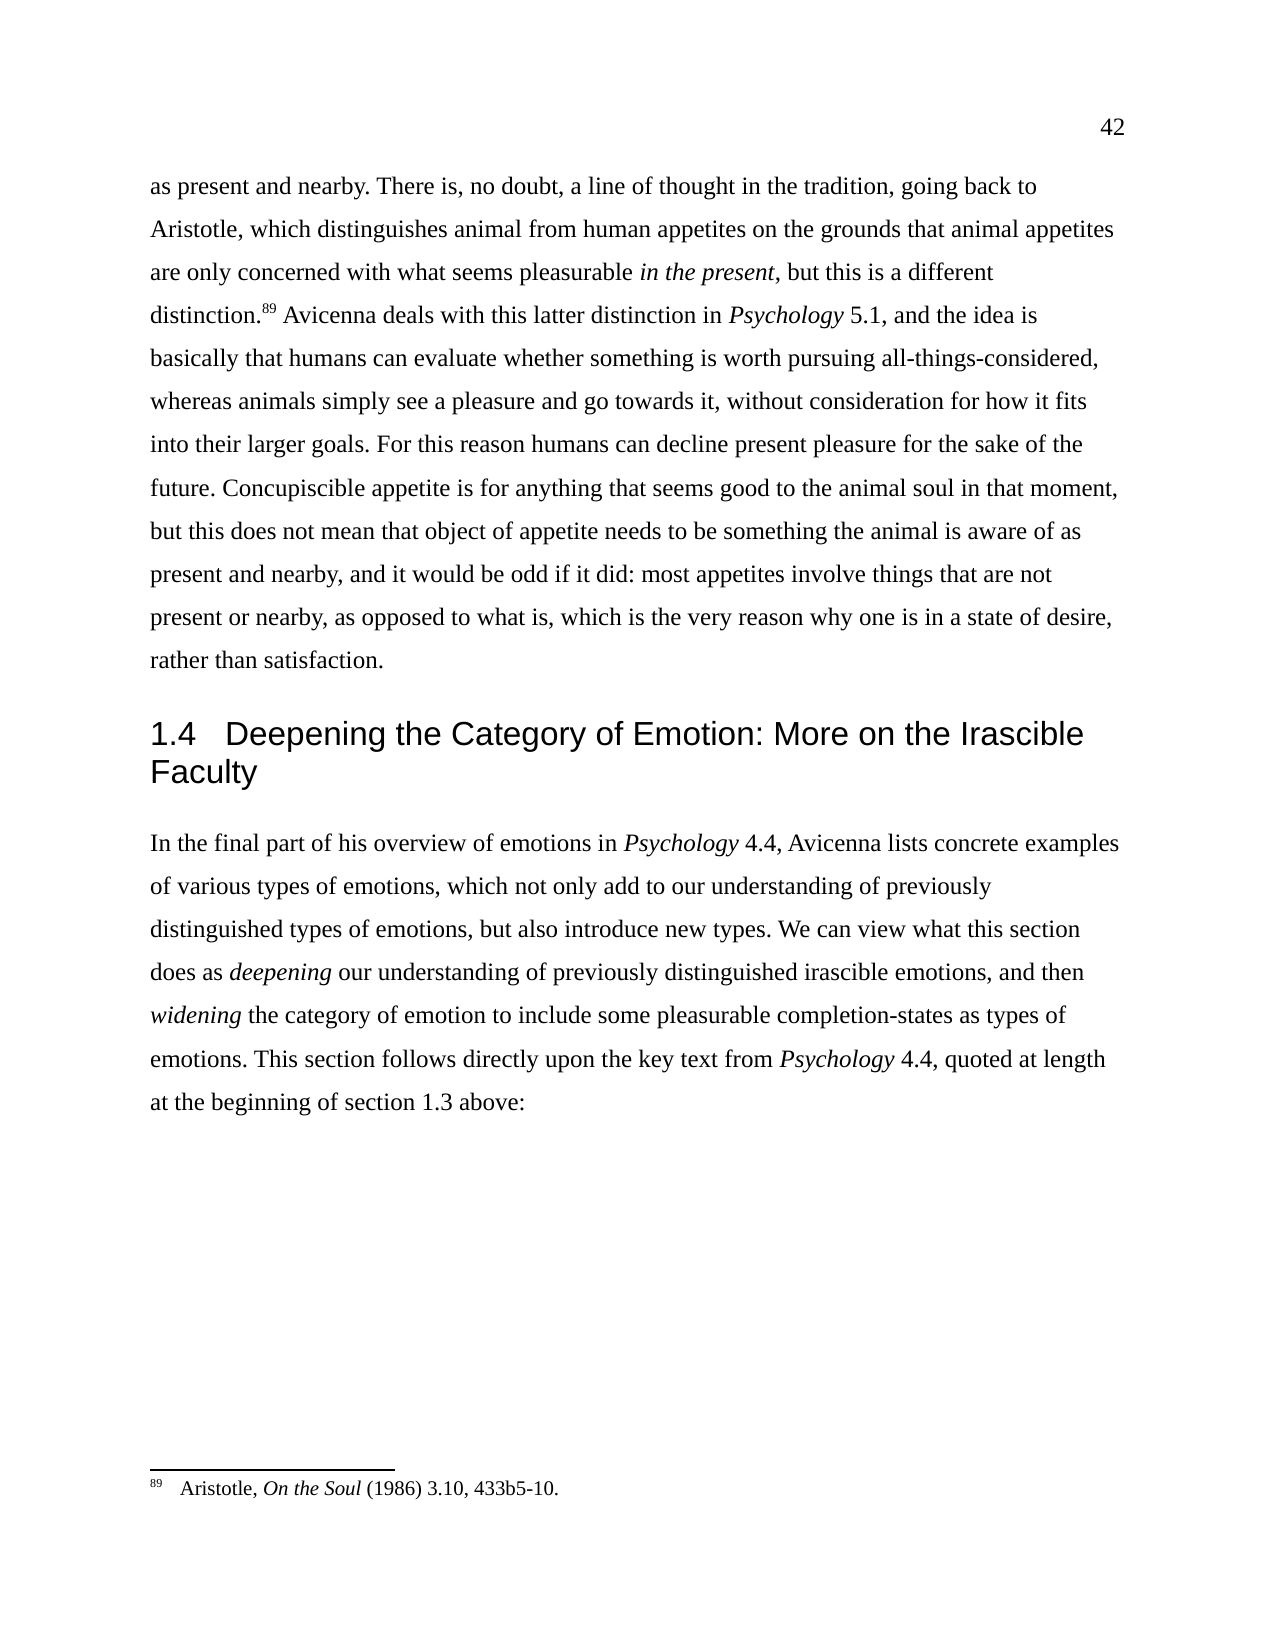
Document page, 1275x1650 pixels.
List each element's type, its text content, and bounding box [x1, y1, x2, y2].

text In the final part of his overview of emotions in Psychology 4.4, Avicenna lists concrete examples of various types of emotions, which not only add to our understanding of previously distinguished types of emotions, but also introduce new types. We can view what this section does as deepening our understanding of previously distinguished irascible emotions, and then widening the category of emotion to include some pleasurable completion-states as types of emotions. This section follows directly upon the key text from Psychology 4.4, quoted at length at the beginning of section 1.3 above: [150, 828, 1125, 1116]
text Aristotle, On the Soul (1986) 3.10, 433b5-10. [150, 1476, 1125, 1500]
subtitle 1.4 Deepening the Category of Emotion: More on the Irascible Faculty [150, 714, 1125, 791]
text as present and nearby. There is, no doubt, a line of thought in the tradition, going back to Aristotle, which distinguishes animal from human appetites on the grounds that animal appetites are only concerned with what seems pleasurable in the present, but this is a different distinction. Avicenna deals with this latter distinction in Psychology 5.1, and the idea is basically that humans can evaluate whether something is worth pursuing all-things-considered, whereas animals simply see a pleasure and go towards it, without consideration for how it fits into their larger goals. For this reason humans can decline present pleasure for the sake of the future. Concupiscible appetite is for anything that seems good to the animal soul in that moment, but this does not mean that object of appetite needs to be something the animal is aware of as present and nearby, and it would be odd if it did: most appetites involve things that are not present or nearby, as opposed to what is, which is the very reason why one is in a state of desire, rather than satisfaction. [150, 171, 1125, 674]
